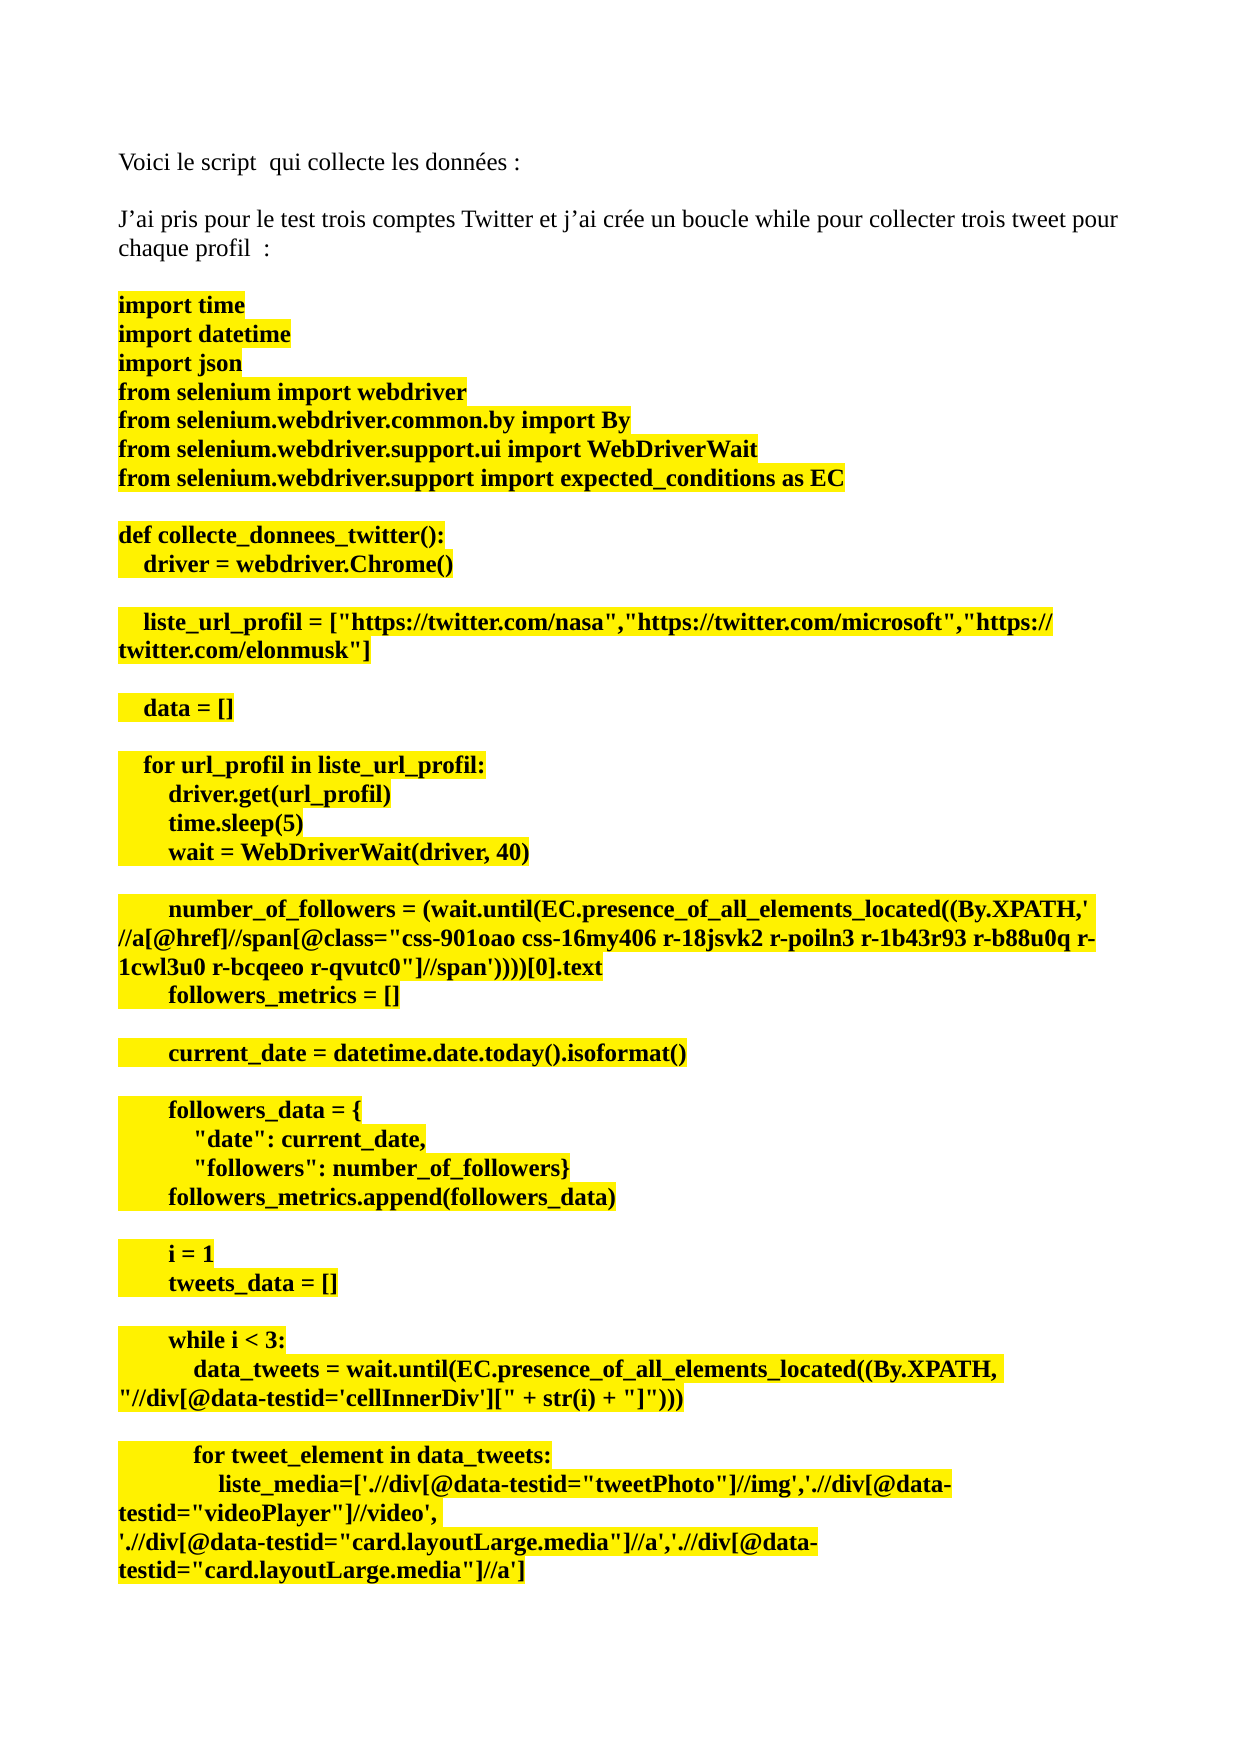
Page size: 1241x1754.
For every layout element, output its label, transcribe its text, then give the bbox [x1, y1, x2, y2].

text import json [118, 348, 1122, 377]
text "followers": number_of_followers} [118, 1153, 1122, 1182]
text def collecte_donnees_twitter(): [118, 521, 1122, 549]
text time.sleep(5) [118, 808, 1122, 837]
text liste_media=['.//div[@data-testid="tweetPhoto"]//img','.//div[@data-testid="videoPlayer"]//video', './/div[@data-testid="card.layoutLarge.media"]//a','.//div[@data-testid="card.layoutLarge.media"]//a'] [118, 1469, 1122, 1584]
text for url_profil in liste_url_profil: [118, 751, 1122, 779]
text "date": current_date, [118, 1124, 1122, 1153]
text from selenium.webdriver.common.by import By [118, 406, 1122, 434]
text liste_url_profil = ["https://twitter.com/nasa","https://twitter.com/microsoft","https://twitter.com/elonmusk"] [118, 607, 1122, 664]
text from selenium.webdriver.support.ui import WebDriverWait [118, 434, 1122, 463]
text current_date = datetime.date.today().isoformat() [118, 1038, 1122, 1067]
text Voici le script qui collecte les données : [118, 147, 1122, 176]
text followers_metrics = [] [118, 981, 1122, 1009]
text from selenium.webdriver.support import expected_conditions as EC [118, 463, 1122, 492]
text while i < 3: [118, 1326, 1122, 1354]
text import datetime [118, 319, 1122, 348]
text wait = WebDriverWait(driver, 40) [118, 837, 1122, 866]
text followers_metrics.append(followers_data) [118, 1182, 1122, 1211]
text data_tweets = wait.until(EC.presence_of_all_elements_located((By.XPATH, "//div[@data-testid='cellInnerDiv'][" + str(i) + "]"))) [118, 1354, 1122, 1412]
text driver = webdriver.Chrome() [118, 549, 1122, 578]
text i = 1 [118, 1239, 1122, 1268]
text number_of_followers = (wait.until(EC.presence_of_all_elements_located((By.XPATH,' //a[@href]//span[@class="css-901oao css-16my406 r-18jsvk2 r-poiln3 r-1b43r93 r-b88u0q r-1cwl3u0 r-bcqeeo r-qvutc0"]//span'))))[0].text [118, 894, 1122, 981]
text for tweet_element in data_tweets: [118, 1441, 1122, 1469]
text J’ai pris pour le test trois comptes Twitter et j’ai crée un boucle while pour collecter trois tweet pour chaque profil : [118, 204, 1122, 262]
text data = [] [118, 693, 1122, 722]
text import time [118, 291, 1122, 319]
text followers_data = { [118, 1096, 1122, 1124]
text driver.get(url_profil) [118, 779, 1122, 808]
text from selenium import webdriver [118, 377, 1122, 406]
text tweets_data = [] [118, 1268, 1122, 1297]
